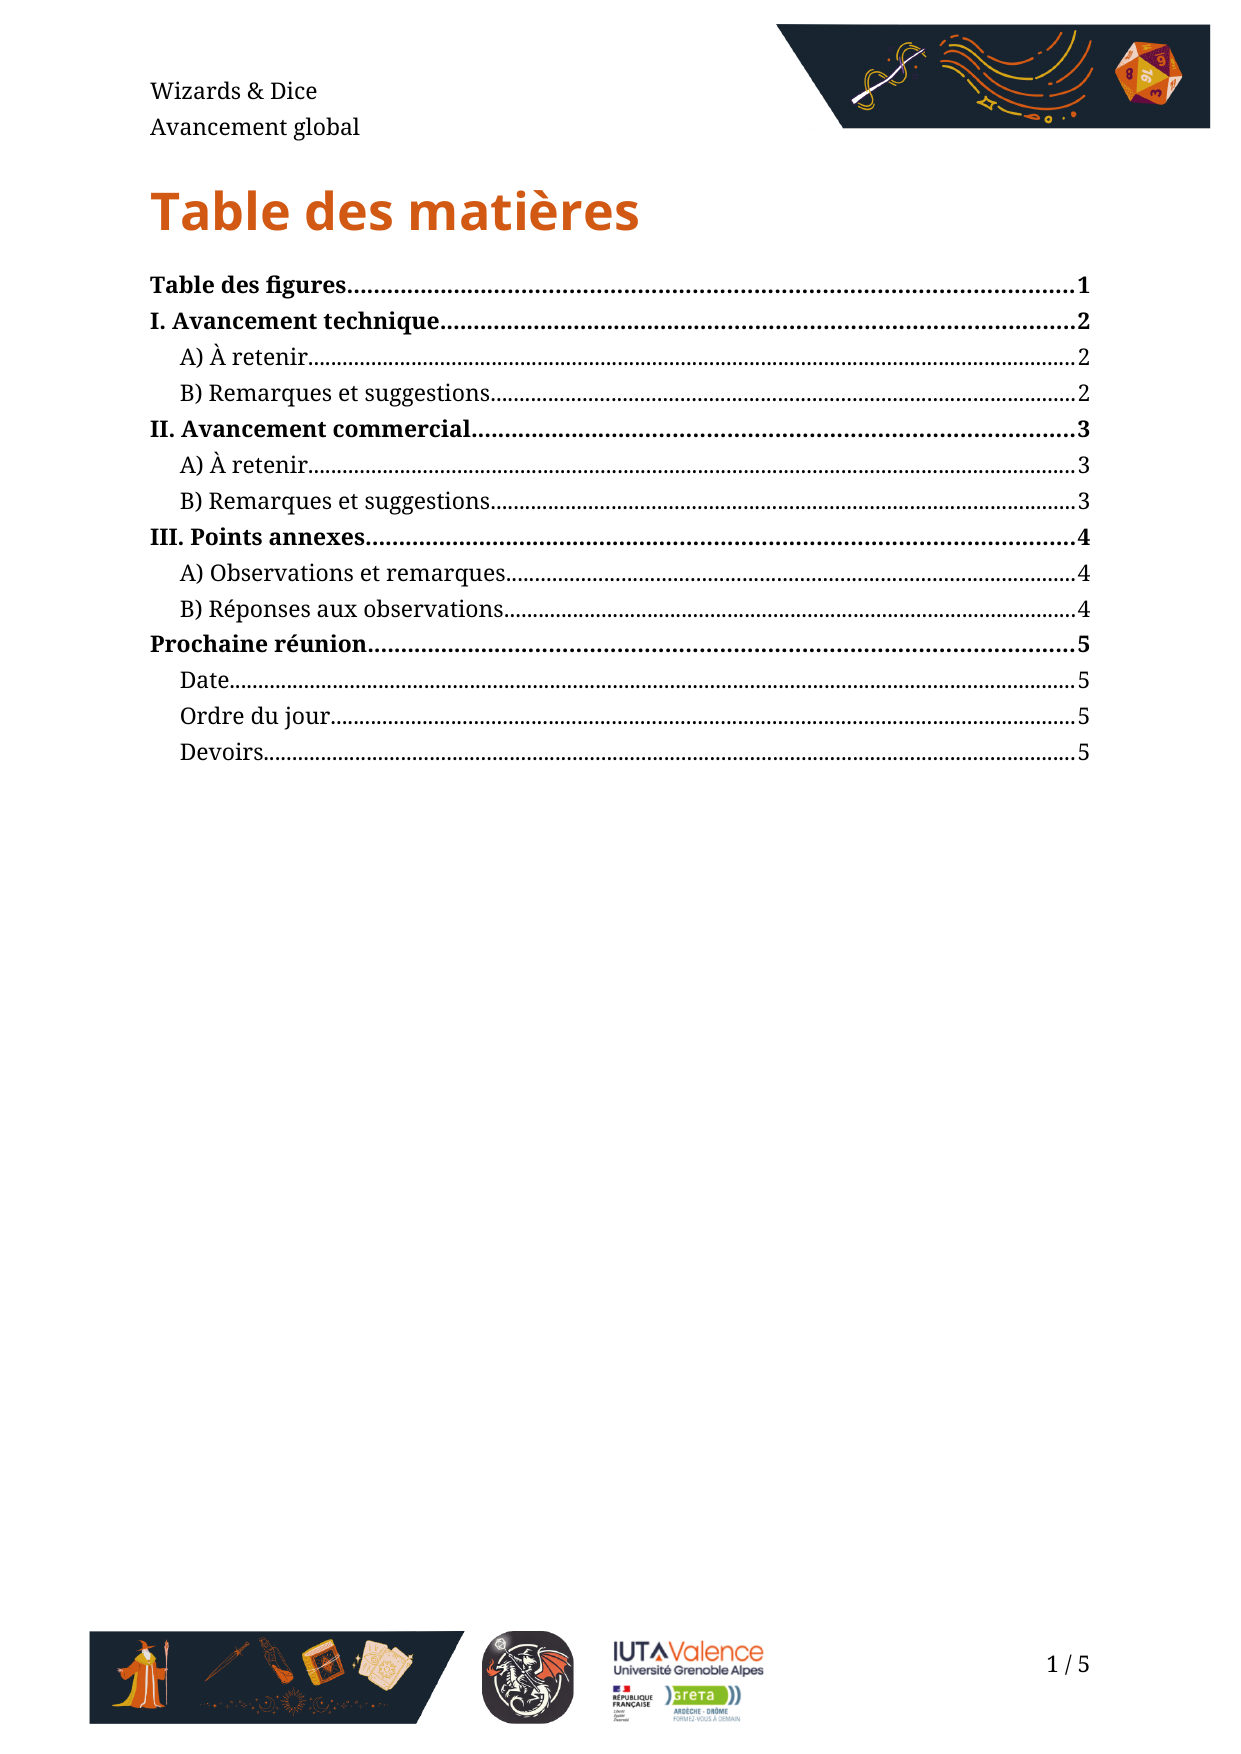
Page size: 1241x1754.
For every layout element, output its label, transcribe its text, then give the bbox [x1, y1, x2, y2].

text II. Avancement commercial 3 [150, 413, 1090, 444]
text A) À retenir 2 [179, 341, 1090, 372]
text A) À retenir 3 [179, 449, 1090, 480]
text B) Remarques et suggestions 2 [179, 377, 1090, 408]
text B) Remarques et suggestions 3 [179, 485, 1090, 516]
picture [771, 21, 1218, 131]
text Prochaine réunion 5 [150, 628, 1090, 660]
text Devoirs 5 [179, 736, 1090, 767]
text A) Observations et remarques 4 [179, 557, 1090, 588]
text Table des figures 1 [150, 269, 1090, 300]
text Ordre du jour 5 [179, 700, 1090, 732]
text III. Points annexes 4 [150, 521, 1090, 552]
text I. Avancement technique 2 [150, 305, 1090, 336]
text B) Réponses aux observations 4 [179, 592, 1090, 624]
subtitle Table des matières [150, 175, 1090, 246]
text Date 5 [179, 664, 1090, 696]
picture [81, 1620, 788, 1733]
